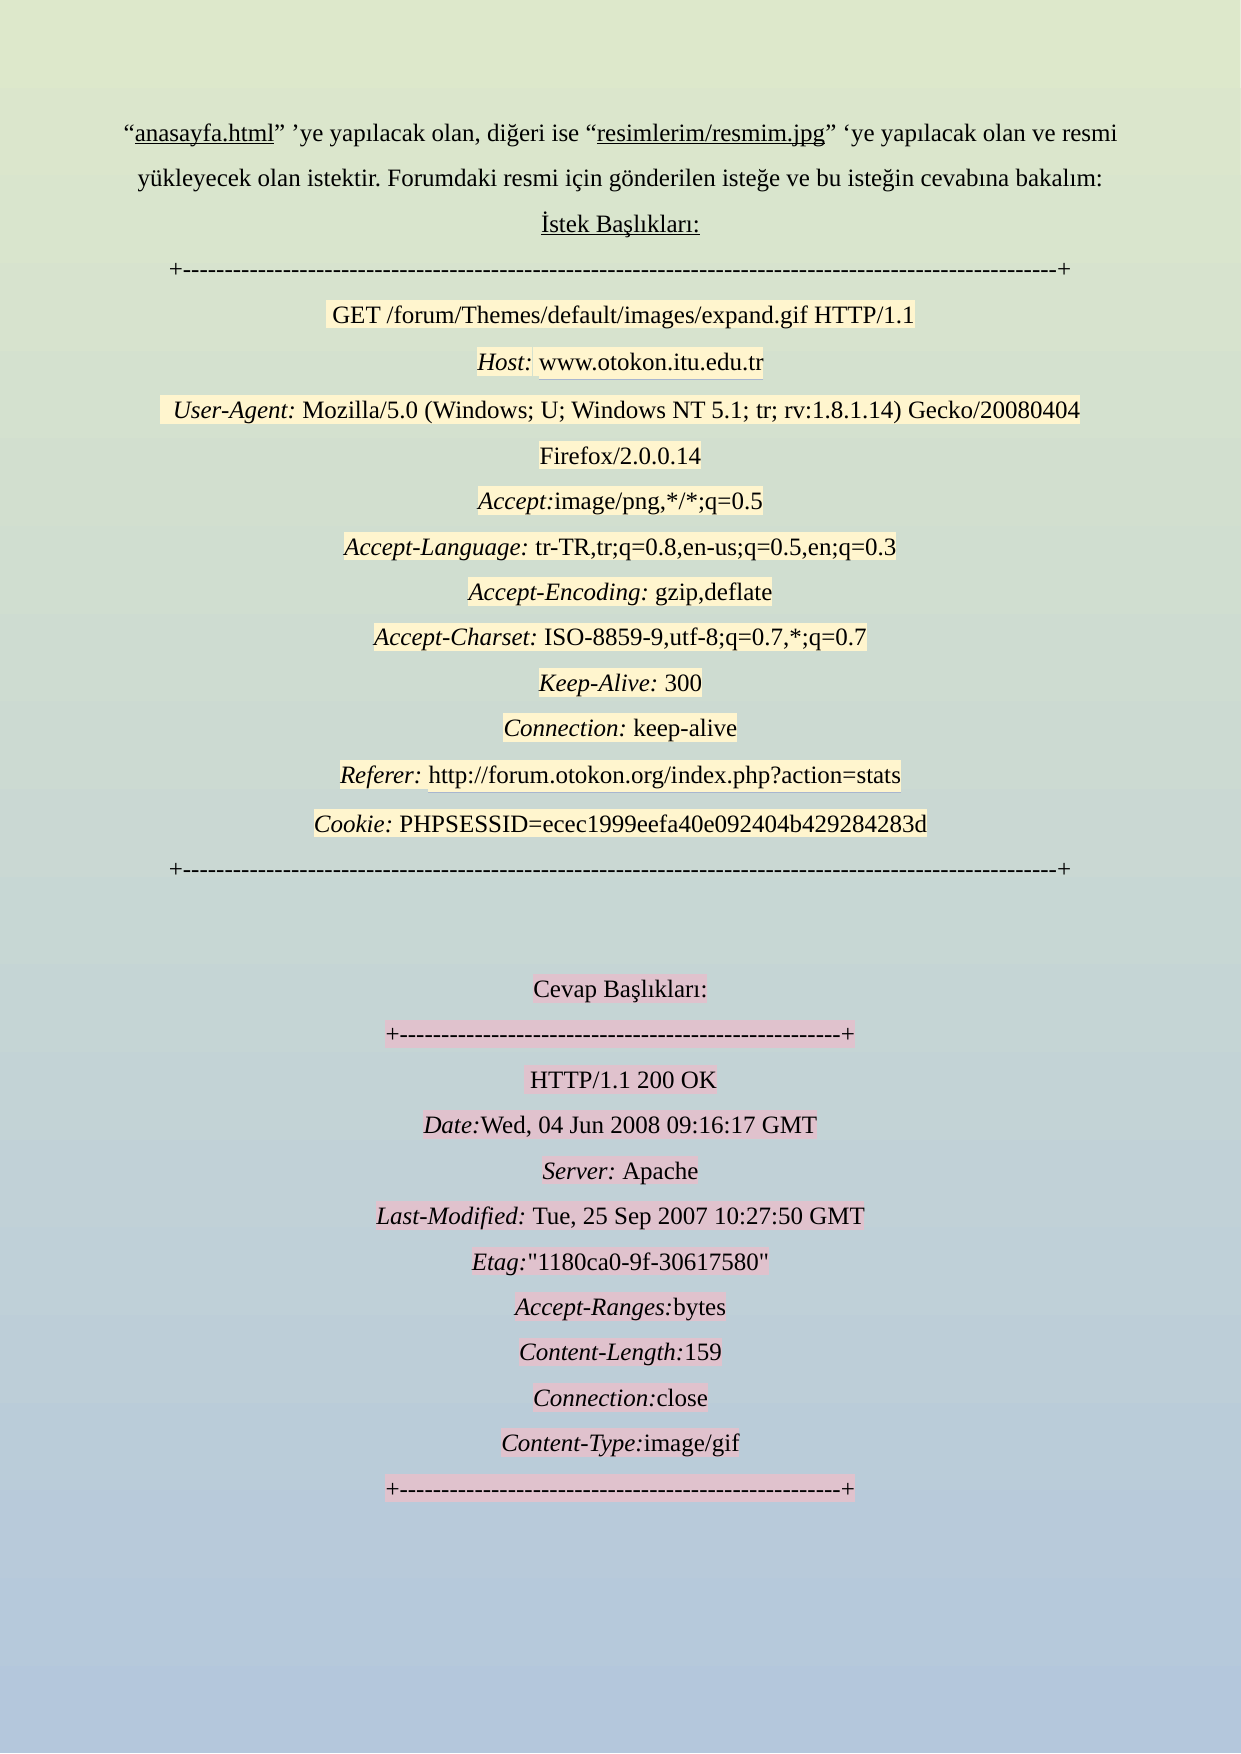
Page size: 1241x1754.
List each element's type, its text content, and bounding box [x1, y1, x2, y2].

text “anasayfa.html” ’ye yapılacak olan, diğeri ise “resimlerim/resmim.jpg” ‘ye yapılacak olan ve resmi yükleyecek olan istektir. Forumdaki resmi için gönderilen isteğe ve bu isteğin cevabına bakalım: İstek Başlıkları: +---------------------------------------------------------------------------------------------------------+ GET /forum/Themes/default/images/expand.gif HTTP/1.1 Host: www.otokon.itu.edu.tr User-Agent: Mozilla/5.0 (Windows; U; Windows NT 5.1; tr; rv:1.8.1.14) Gecko/20080404 Firefox/2.0.0.14 Accept:image/png,*/*;q=0.5 Accept-Language: tr-TR,tr;q=0.8,en-us;q=0.5,en;q=0.3 Accept-Encoding: gzip,deflate Accept-Charset: ISO-8859-9,utf-8;q=0.7,*;q=0.7 Keep-Alive: 300 Connection: keep-alive Referer: http://forum.otokon.org/index.php?action=stats Cookie: PHPSESSID=ecec1999eefa40e092404b429284283d +---------------------------------------------------------------------------------------------------------+ [118, 118, 1122, 883]
text Cevap Başlıkları: +-----------------------------------------------------+ HTTP/1.1 200 OK Date:Wed, 04 Jun 2008 09:16:17 GMT Server: Apache Last-Modified: Tue, 25 Sep 2007 10:27:50 GMT Etag:"1180ca0-9f-30617580" Accept-Ranges:bytes Content-Length:159 Connection:close Content-Type:image/gif +-----------------------------------------------------+ [118, 974, 1122, 1502]
